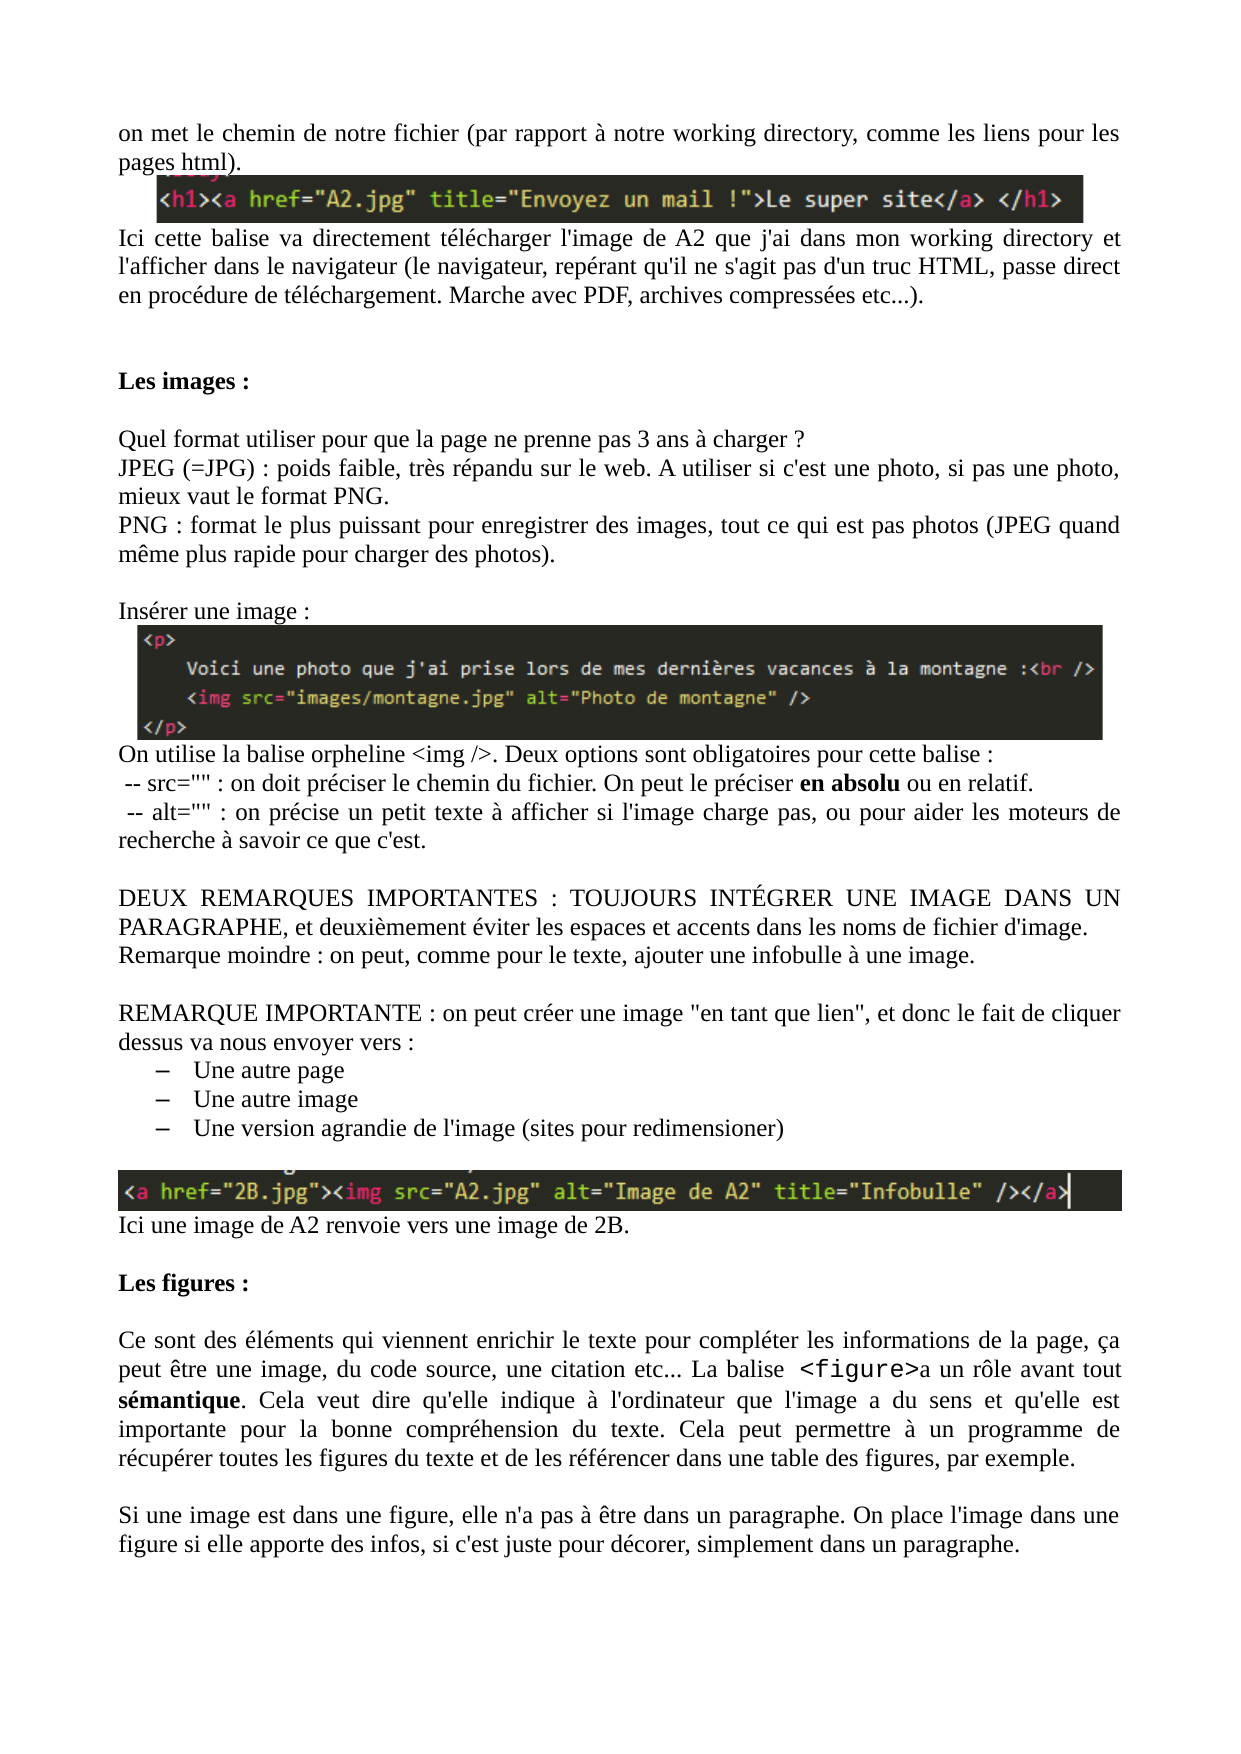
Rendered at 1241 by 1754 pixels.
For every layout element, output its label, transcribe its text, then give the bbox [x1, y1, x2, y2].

text On utilise la balise orpheline <img />. Deux options sont obligatoires pour cette balise : [118, 625, 1122, 768]
list Une autre page [156, 1055, 1122, 1084]
text Quel format utiliser pour que la page ne prenne pas 3 ans à charger ? [118, 424, 1122, 453]
text Ici cette balise va directement télécharger l'image de A2 que j'ai dans mon working directory et l'afficher dans le navigateur (le navigateur, repérant qu'il ne s'agit pas d'un truc HTML, passe direct en procédure de téléchargement. Marche avec PDF, archives compressées etc...). [118, 176, 1122, 309]
list Une autre image [156, 1084, 1122, 1113]
text DEUX REMARQUES IMPORTANTES : TOUJOURS INTÉGRER UNE IMAGE DANS UN PARAGRAPHE, et deuxièmement éviter les espaces et accents dans les noms de fichier d'image. [118, 883, 1122, 940]
text -- alt="" : on précise un petit texte à afficher si l'image charge pas, ou pour aider les moteurs de recherche à savoir ce que c'est. [118, 797, 1122, 854]
text Si une image est dans une figure, elle n'a pas à être dans un paragraphe. On place l'image dans une figure si elle apporte des infos, si c'est juste pour décorer, simplement dans un paragraphe. [118, 1500, 1122, 1558]
text JPEG (=JPG) : poids faible, très répandu sur le web. A utiliser si c'est une photo, si pas une photo, mieux vaut le format PNG. [118, 453, 1122, 510]
text Remarque moindre : on peut, comme pour le texte, ajouter une infobulle à une image. [118, 940, 1122, 969]
text on met le chemin de notre fichier (par rapport à notre working directory, comme les liens pour les pages html). [118, 118, 1122, 176]
text Ce sont des éléments qui viennent enrichir le texte pour compléter les informations de la page, ça peut être une image, du code source, une citation etc... La balise <figure>a un rôle avant tout sémantique. Cela veut dire qu'elle indique à l'ordinateur que l'image a du sens et qu'elle est importante pour la bonne compréhension du texte. Cela peut permettre à un programme de récupérer toutes les figures du texte et de les référencer dans une table des figures, par exemple. [118, 1326, 1122, 1471]
text Les figures : [118, 1268, 1122, 1297]
text Ici une image de A2 renvoie vers une image de 2B. [118, 1211, 1122, 1239]
text Les images : [118, 366, 1122, 395]
text PNG : format le plus puissant pour enregistrer des images, tout ce qui est pas photos (JPEG quand même plus rapide pour charger des photos). [118, 510, 1122, 568]
text REMARQUE IMPORTANTE : on peut créer une image "en tant que lien", et donc le fait de cliquer dessus va nous envoyer vers : [118, 998, 1122, 1055]
text Insérer une image : [118, 596, 1122, 625]
text -- src="" : on doit préciser le chemin du fichier. On peut le préciser en absolu ou en relatif. [118, 768, 1122, 797]
list Une version agrandie de l'image (sites pour redimensioner) [156, 1113, 1122, 1142]
